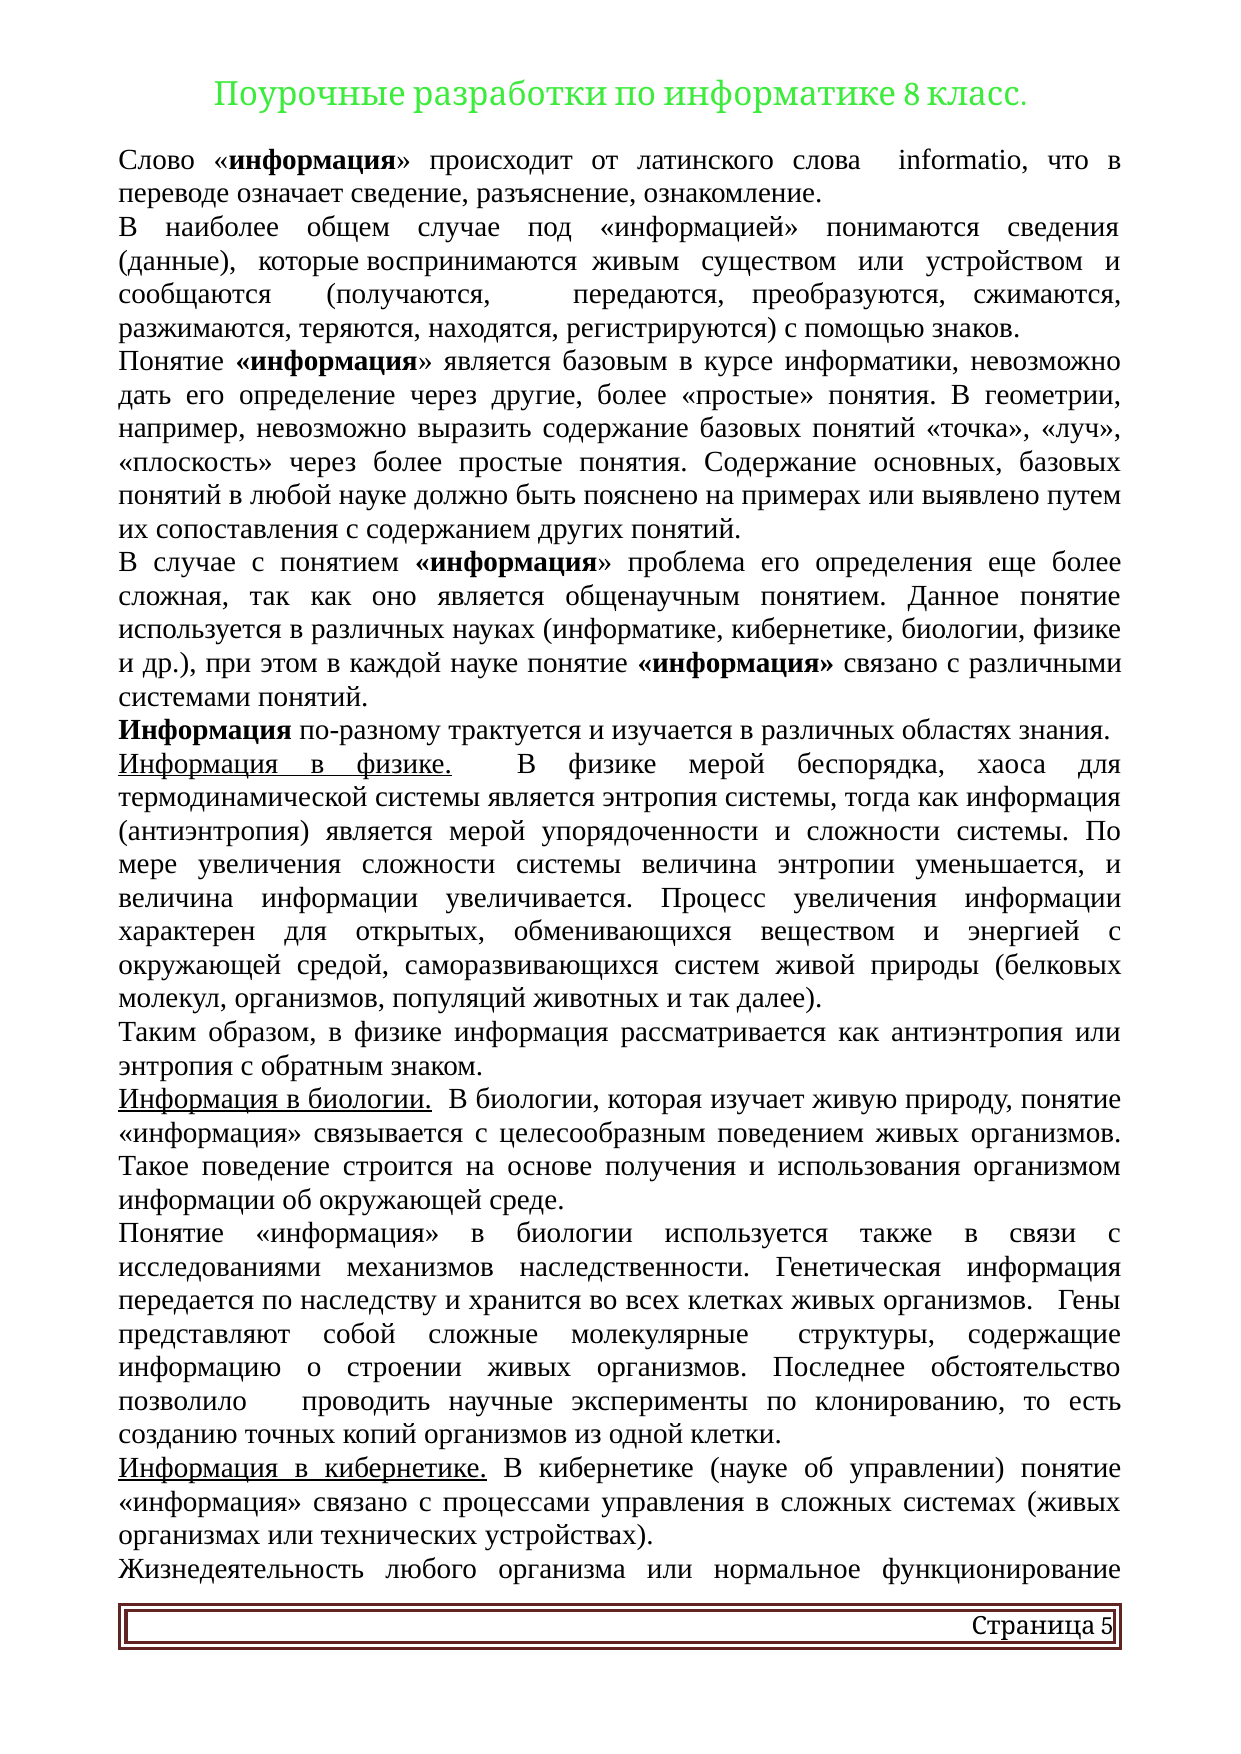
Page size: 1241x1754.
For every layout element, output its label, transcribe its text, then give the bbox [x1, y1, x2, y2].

text Информация в кибернетике. В кибернетике (науке об управлении) понятие «информация» связано с процессами управления в сложных системах (живых организмах или технических устройствах). [118, 1450, 1122, 1551]
text Информация в биологии. В биологии, которая изучает живую природу, понятие «информация» связывается с целесообразным поведением живых организмов. Такое поведение строится на основе получения и использования организмом информации об окружающей среде. [118, 1081, 1122, 1215]
text Понятие «информация» является базовым в курсе информатики, невозможно дать его определение через другие, более «простые» понятия. В геометрии, например, невозможно выразить содержание базовых понятий «точка», «луч», «плоскость» через более простые понятия. Содержание основных, базовых понятий в любой науке должно быть пояснено на примерах или выявлено путем их сопоставления с содержанием других понятий. [118, 343, 1122, 544]
text В наиболее общем случае под «информацией» понимаются сведения (данные), которые воспринимаются живым существом или устройством и сообщаются (получаются, передаются, преобразуются, сжимаются, разжимаются, теряются, находятся, регистрируются) с помощью знаков. [118, 209, 1122, 343]
text Слово «информация» происходит от латинского слова informatio, что в переводе означает сведение, разъяснение, ознакомление. [118, 142, 1122, 209]
text Понятие «информация» в биологии используется также в связи с исследованиями механизмов наследственности. Генетическая информация передается по наследству и хранится во всех клетках живых организмов. Гены представляют собой сложные молекулярные структуры, содержащие информацию о строении живых организмов. Последнее обстоятельство позволило проводить научные эксперименты по клонированию, то есть созданию точных копий организмов из одной клетки. [118, 1215, 1122, 1450]
text В случае с понятием «информация» проблема его определения еще более сложная, так как оно является общенаучным понятием. Данное понятие используется в различных науках (информатике, кибернетике, биологии, физике и др.), при этом в каждой науке понятие «информация» связано с различными системами понятий. [118, 544, 1122, 712]
text Информация в физике. В физике мерой беспорядка, хаоса для термодинамической системы является энтропия системы, тогда как информация (антиэнтропия) является мерой упорядоченности и сложности системы. По мере увеличения сложности системы величина энтропии уменьшается, и величина информации увеличивается. Процесс увеличения информации характерен для открытых, обменивающихся веществом и энергией с окружающей средой, саморазвивающихся систем живой природы (белковых молекул, организмов, популяций животных и так далее). [118, 746, 1122, 1014]
text Таким образом, в физике информация рассматривается как антиэнтропия или энтропия с обратным знаком. [118, 1014, 1122, 1081]
text Информация по-разному трактуется и изучается в различных областях знания. [118, 712, 1122, 746]
text Жизнедеятельность любого организма или нормальное функционирование [118, 1551, 1122, 1584]
